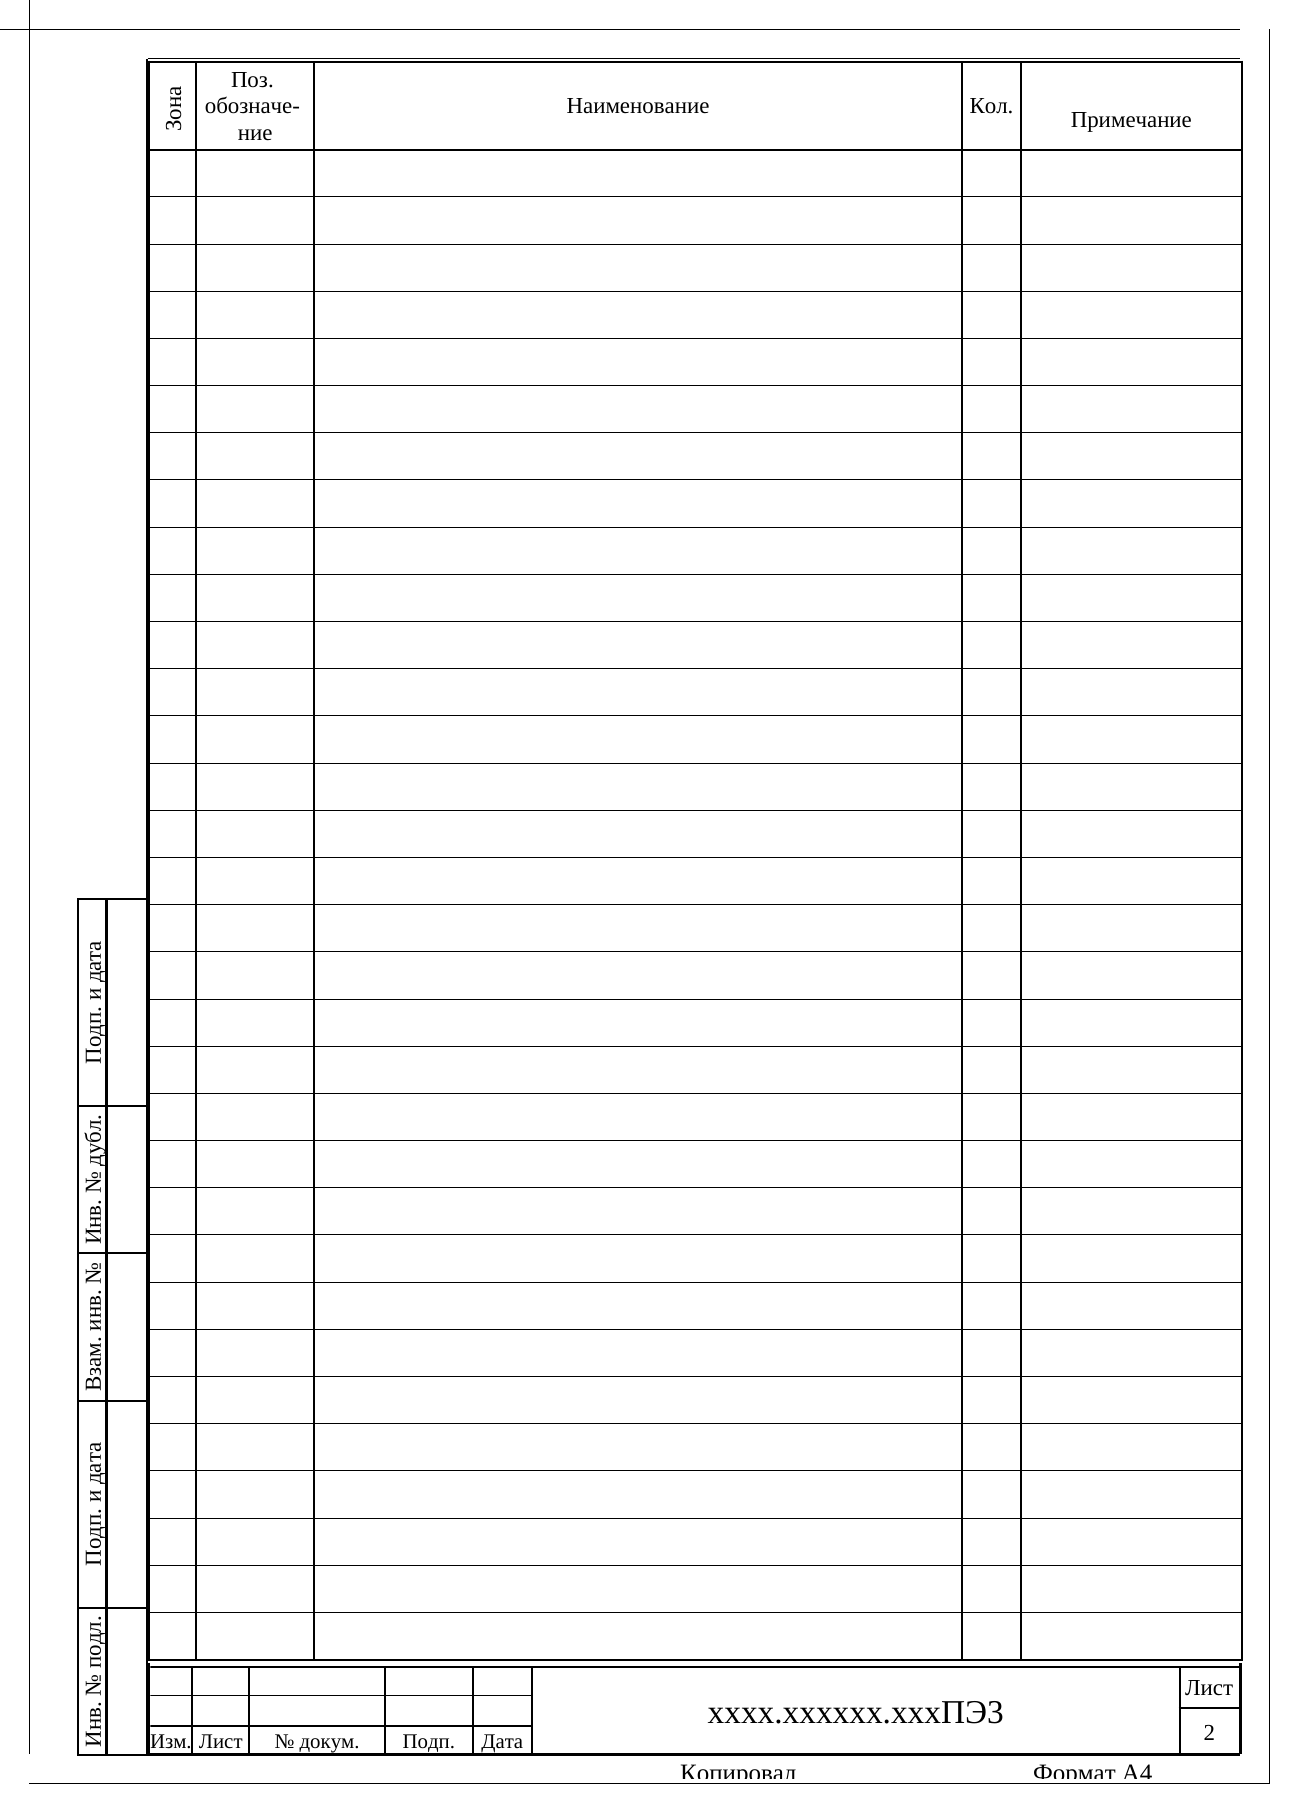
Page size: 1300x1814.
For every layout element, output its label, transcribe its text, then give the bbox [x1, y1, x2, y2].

table_cell [963, 292, 1020, 338]
table_cell Подп. и дата [79, 1402, 105, 1607]
table_cell [315, 1188, 961, 1234]
table_cell [197, 1283, 313, 1329]
table_cell [963, 1235, 1020, 1282]
table_cell [1022, 1424, 1241, 1470]
table_cell [1022, 1330, 1241, 1376]
table_cell [963, 339, 1020, 385]
table_cell [150, 764, 195, 810]
table_cell [315, 1377, 961, 1423]
table_cell [150, 386, 195, 432]
table_cell [963, 764, 1020, 810]
table_cell [1022, 905, 1241, 951]
table_header Лист [1181, 1668, 1238, 1707]
table_cell [197, 528, 313, 574]
table_cell [963, 858, 1020, 904]
table_cell [1022, 528, 1241, 574]
table_cell [1022, 386, 1241, 432]
table_cell [315, 764, 961, 810]
table_cell [150, 292, 195, 338]
table_cell [151, 1696, 191, 1725]
table_cell [197, 764, 313, 810]
table_cell [108, 1254, 146, 1400]
table_cell [108, 1609, 146, 1754]
table_cell [315, 1235, 961, 1282]
table_cell [150, 528, 195, 574]
table_cell [197, 1566, 313, 1612]
table_cell [963, 1377, 1020, 1423]
table_cell [315, 905, 961, 951]
table_cell [197, 1424, 313, 1470]
table_header [193, 1668, 248, 1695]
table_cell [315, 245, 961, 291]
table_cell Лист [193, 1727, 248, 1753]
table_cell [315, 1519, 961, 1565]
table_cell [193, 1696, 248, 1725]
table_cell [1022, 433, 1241, 479]
table_cell [963, 1330, 1020, 1376]
table_cell [1022, 764, 1241, 810]
table_cell [150, 716, 195, 762]
table_header xxxx.xxxxxx.xxxПЭ3 [533, 1668, 1179, 1753]
table_cell [315, 1424, 961, 1470]
table_cell [197, 1519, 313, 1565]
table_cell [1022, 1000, 1241, 1046]
table_cell [963, 575, 1020, 621]
table_cell [963, 1000, 1020, 1046]
table_cell [150, 1519, 195, 1565]
table_cell [1022, 1094, 1241, 1140]
table_cell Дата [474, 1727, 531, 1753]
table_cell [197, 1141, 313, 1187]
table_cell [315, 575, 961, 621]
table_cell [963, 1141, 1020, 1187]
table_cell [1022, 151, 1241, 196]
table_header Кол. [963, 63, 1020, 149]
table_cell 2 [1181, 1709, 1238, 1753]
table_cell [1022, 858, 1241, 904]
table_cell [315, 1000, 961, 1046]
table_cell [474, 1696, 531, 1725]
table_cell [197, 905, 313, 951]
table_cell [315, 1613, 961, 1659]
table_cell [197, 292, 313, 338]
table_cell [150, 669, 195, 715]
text Копировал [533, 1758, 943, 1779]
table_cell [963, 1094, 1020, 1140]
table_cell [197, 197, 313, 243]
table_cell [197, 1000, 313, 1046]
table_cell [315, 669, 961, 715]
table_cell [315, 386, 961, 432]
table_header [108, 900, 146, 1105]
table_cell [963, 433, 1020, 479]
table_cell [315, 339, 961, 385]
table_header Поз. обозначе- ние [197, 63, 313, 149]
table_cell [315, 716, 961, 762]
table_cell [1022, 622, 1241, 668]
table_cell [197, 480, 313, 527]
table_cell [963, 1188, 1020, 1234]
table_cell [1022, 952, 1241, 998]
table_cell [197, 1188, 313, 1234]
table_cell [108, 1402, 146, 1607]
table_cell [150, 952, 195, 998]
table_cell [197, 858, 313, 904]
table_cell [197, 1471, 313, 1517]
table_cell [1022, 1613, 1241, 1659]
table_header [474, 1668, 531, 1695]
table_cell [150, 1566, 195, 1612]
table_cell [150, 858, 195, 904]
table_cell [1022, 669, 1241, 715]
text Формат А4 [946, 1758, 1239, 1779]
table_header Подп. и дата [79, 900, 105, 1105]
table_cell [963, 716, 1020, 762]
table_cell [150, 1235, 195, 1282]
table_cell [315, 1471, 961, 1517]
table_header Зона [150, 63, 195, 149]
table_cell Подп. [386, 1727, 472, 1753]
table_cell [1022, 197, 1241, 243]
table_cell [963, 1424, 1020, 1470]
table_cell [315, 433, 961, 479]
table_cell [197, 1377, 313, 1423]
table_cell [1022, 480, 1241, 527]
table_cell [197, 1330, 313, 1376]
table_cell Изм. [151, 1727, 191, 1753]
table_cell [315, 292, 961, 338]
table_header [386, 1668, 472, 1695]
table_cell Инв. № подл. [79, 1609, 105, 1754]
table_cell [315, 1566, 961, 1612]
table_cell [150, 1094, 195, 1140]
table_cell [197, 669, 313, 715]
table_cell [197, 386, 313, 432]
table_cell [1022, 575, 1241, 621]
table_cell [1022, 1377, 1241, 1423]
table_cell [197, 245, 313, 291]
table_cell [150, 811, 195, 857]
table_cell [150, 480, 195, 527]
table_cell [197, 575, 313, 621]
table_cell [963, 1471, 1020, 1517]
table_header [151, 1668, 191, 1695]
table_cell [386, 1696, 472, 1725]
table_cell [315, 811, 961, 857]
table_cell [150, 575, 195, 621]
table_cell [250, 1696, 384, 1725]
table_cell [963, 811, 1020, 857]
table_cell [963, 1519, 1020, 1565]
table_cell [315, 622, 961, 668]
table_cell [963, 952, 1020, 998]
table_cell [150, 1141, 195, 1187]
table_cell [1022, 1047, 1241, 1093]
table_cell [150, 1613, 195, 1659]
table_cell [315, 858, 961, 904]
table_cell [315, 952, 961, 998]
table_cell [197, 339, 313, 385]
table_cell [963, 151, 1020, 196]
table_cell [150, 433, 195, 479]
table_cell [150, 151, 195, 196]
table_cell [963, 669, 1020, 715]
table_cell [197, 433, 313, 479]
table_cell [150, 1188, 195, 1234]
table_cell [1022, 1235, 1241, 1282]
table_cell [963, 480, 1020, 527]
table_cell [150, 245, 195, 291]
table_cell [150, 1330, 195, 1376]
table_cell [150, 905, 195, 951]
table_cell [197, 716, 313, 762]
table_cell [1022, 292, 1241, 338]
table_cell [1022, 1566, 1241, 1612]
table_cell [1022, 1471, 1241, 1517]
table_cell № докум. [250, 1727, 384, 1753]
table_cell [315, 1094, 961, 1140]
table_cell [150, 622, 195, 668]
table_header [250, 1668, 384, 1695]
table_cell [150, 1047, 195, 1093]
table_cell [315, 1047, 961, 1093]
table_cell [150, 197, 195, 243]
table_cell [150, 1377, 195, 1423]
table_cell [963, 905, 1020, 951]
table_cell [150, 339, 195, 385]
table_cell [963, 197, 1020, 243]
table_cell [108, 1107, 146, 1252]
table_cell [963, 245, 1020, 291]
table_cell [1022, 1188, 1241, 1234]
table_cell [963, 1283, 1020, 1329]
table_cell [1022, 1283, 1241, 1329]
table_cell [197, 622, 313, 668]
table_cell [1022, 811, 1241, 857]
table_cell [197, 952, 313, 998]
table_cell [1022, 339, 1241, 385]
table_cell [315, 151, 961, 196]
table_cell Инв. № дубл. [79, 1107, 105, 1252]
table_cell [150, 1471, 195, 1517]
table_cell [150, 1283, 195, 1329]
table_cell [315, 528, 961, 574]
table_cell [197, 151, 313, 196]
table_header Наименование [315, 63, 961, 149]
table_cell [963, 1047, 1020, 1093]
table_cell [963, 1613, 1020, 1659]
table_cell [197, 1047, 313, 1093]
table_cell [1022, 1519, 1241, 1565]
table_cell [963, 1566, 1020, 1612]
table_cell Взам. инв. № [79, 1254, 105, 1400]
table_cell [315, 197, 961, 243]
table_cell [1022, 716, 1241, 762]
table_cell [963, 386, 1020, 432]
table_cell [197, 1613, 313, 1659]
table_cell [197, 811, 313, 857]
table_cell [963, 528, 1020, 574]
table_cell [197, 1094, 313, 1140]
table_cell [150, 1424, 195, 1470]
table_cell [963, 622, 1020, 668]
table_cell [1022, 1141, 1241, 1187]
table_cell [150, 1000, 195, 1046]
table_cell [315, 1141, 961, 1187]
table_cell [315, 1283, 961, 1329]
table_cell [315, 480, 961, 527]
table_cell [197, 1235, 313, 1282]
table_cell [315, 1330, 961, 1376]
table_header Примечание [1022, 63, 1241, 149]
table_cell [1022, 245, 1241, 291]
